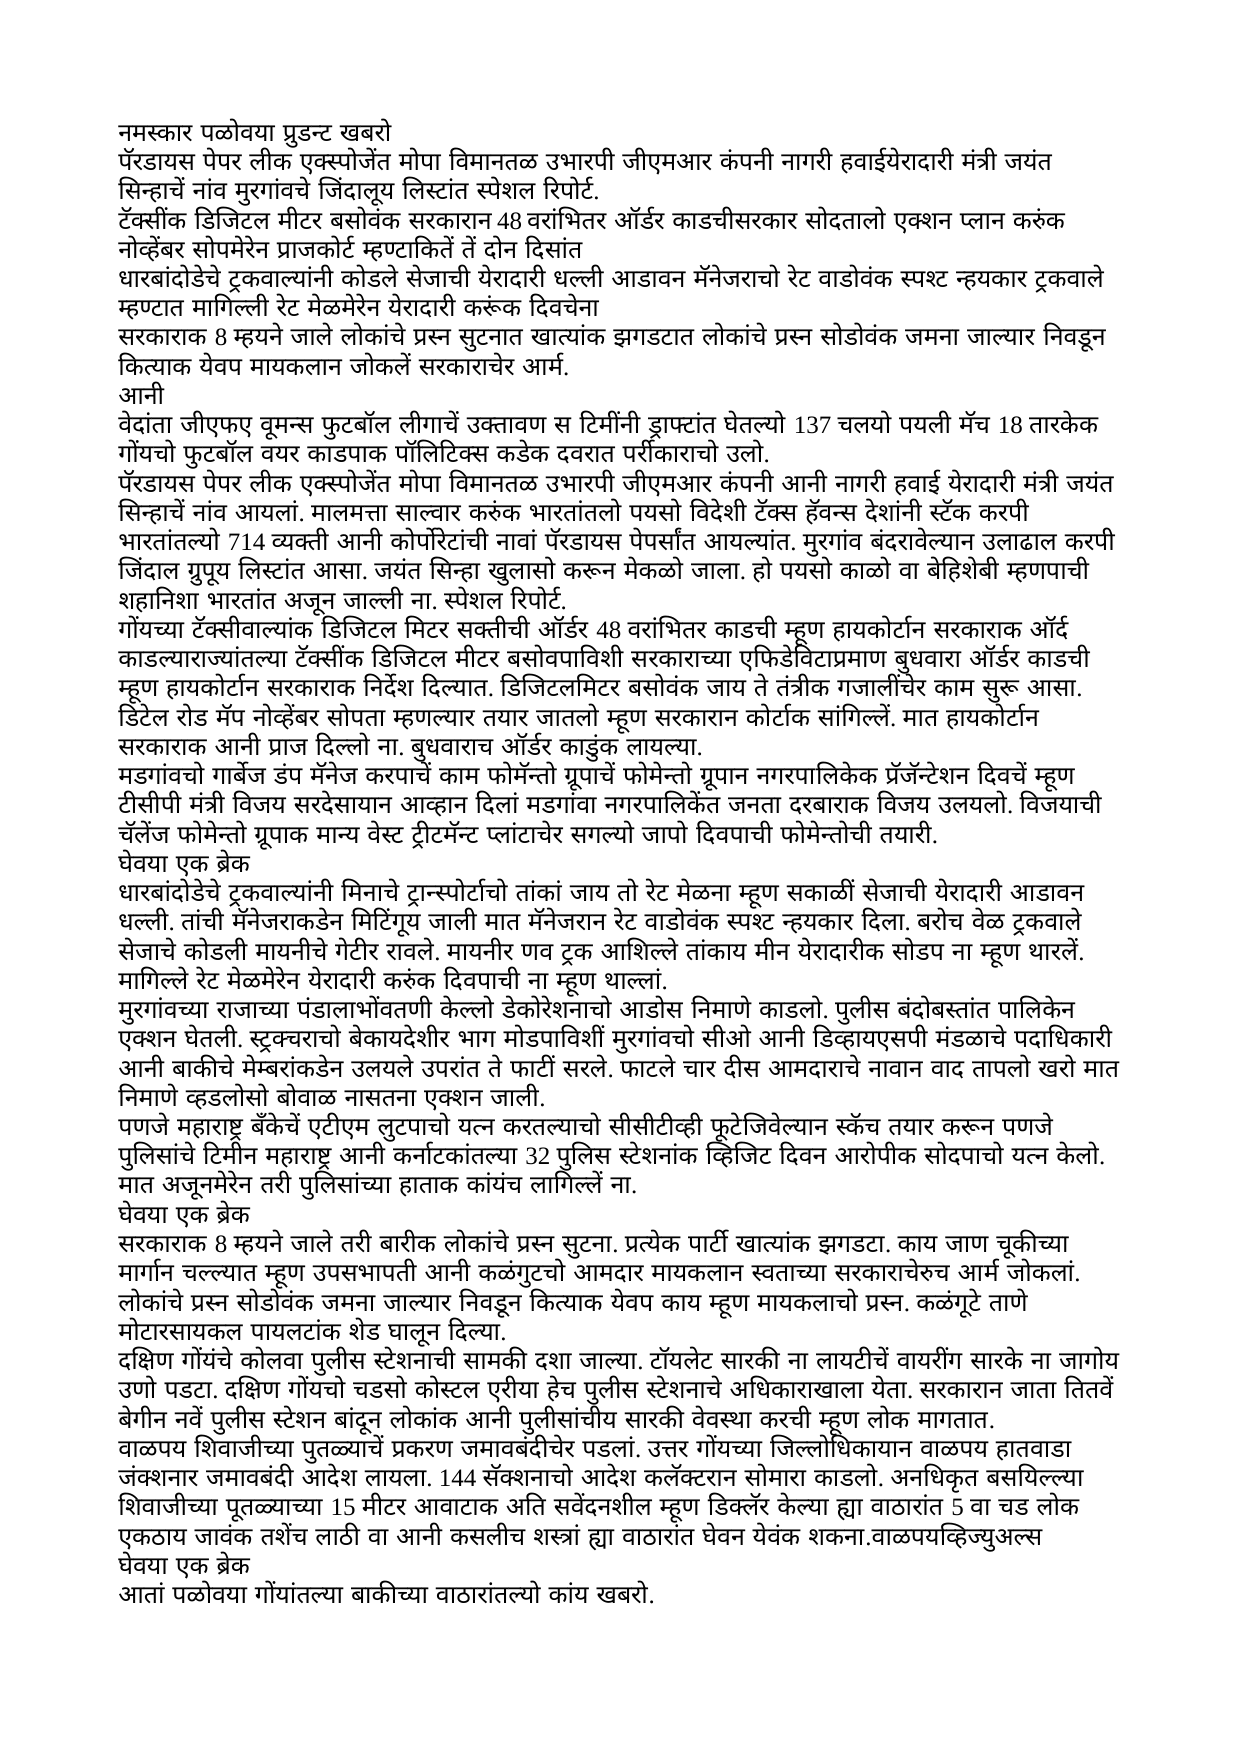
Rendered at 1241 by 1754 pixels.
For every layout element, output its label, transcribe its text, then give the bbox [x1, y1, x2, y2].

text टॅक्सींक डिजिटल मीटर बसोवंक सरकारान48वरांभितर ऑर्डर काडचीसरकार सोदतालो एक्शन प्लान करुंक नोव्हेंबर सोपमेरेन प्राजकोर्ट म्हण्टाकितें तें दोन दिसांत [118, 206, 1122, 264]
text सरकाराक 8 म्हयने जाले तरी बारीक लोकांचे प्रस्न सुटना. प्रत्येक पार्टी खात्यांक झगडटा. काय जाण चूकीच्या मार्गान चल्ल्यात म्हूण उपसभापती आनी कळंगुटचो आमदार मायकलान स्वताच्या सरकाराचेरुच आर्म जोकलां. लोकांचे प्रस्न सोडोवंक जमना जाल्यार निवडून कित्याक येवप काय म्हूण मायकलाचो प्रस्न. कळंगूटे ताणे मोटारसायकल पायलटांक शेड घालून दिल्या. [118, 1229, 1122, 1346]
text आनी [118, 381, 1122, 410]
text नमस्कार पळोवया प्रुडन्ट खबरो [118, 118, 1122, 147]
text सरकाराक 8 म्हयने जाले लोकांचे प्रस्न सुटनात खात्यांक झगडटात लोकांचे प्रस्न सोडोवंक जमना जाल्यार निवडून कित्याक येवप मायकलान जोकलें सरकाराचेर आर्म. [118, 322, 1122, 381]
text मडगांवचो गार्बेज डंप मॅनेज करपाचें काम फोमॅन्तो ग्रूपाचें फोमेन्तो ग्रूपान नगरपालिकेक प्रॅजॅन्टेशन दिवचें म्हूण टीसीपी मंत्री विजय सरदेसायान आव्हान दिलां मडगांवा नगरपालिकेंत जनता दरबाराक विजय उलयलो. विजयाची चॅलेंज फोमेन्तो ग्रूपाक मान्य वेस्ट ट्रीटमॅन्ट प्लांटाचेर सगल्यो जापो दिवपाची फोमेन्तोची तयारी. [118, 761, 1122, 849]
text घेवया एक ब्रेक [118, 849, 1122, 878]
text धारबांदोडेचे ट्रकवाल्यांनी कोडले सेजाची येरादारी धल्ली आडावन मॅनेजराचो रेट वाडोवंक स्पश्ट न्हयकार ट्रकवाले म्हण्टात मागिल्ली रेट मेळमेरेन येरादारी करूंक दिवचेना [118, 264, 1122, 322]
text आतां पळोवया गोंयांतल्या बाकीच्या वाठारांतल्यो कांय खबरो. [118, 1580, 1122, 1609]
text दक्षिण गोंयंचे कोलवा पुलीस स्टेशनाची सामकी दशा जाल्या. टॉयलेट सारकी ना लायटीचें वायरींग सारके ना जागोय उणो पडटा. दक्षिण गोंयचो चडसो कोस्टल एरीया हेच पुलीस स्टेशनाचे अधिकाराखाला येता. सरकारान जाता तितवें बेगीन नवें पुलीस स्टेशन बांदून लोकांक आनी पुलीसांचीय सारकी वेवस्था करची म्हूण लोक मागतात. [118, 1346, 1122, 1434]
text मुरगांवच्या राजाच्या पंडालाभोंवतणी केल्लो डेकोरेशनाचो आडोस निमाणे काडलो. पुलीस बंदोबस्तांत पालिकेन एक्शन घेतली. स्ट्रक्चराचो बेकायदेशीर भाग मोडपाविशीं मुरगांवचो सीओ आनी डिव्हायएसपी मंडळाचे पदाधिकारी आनी बाकीचे मेम्बरांकडेन उलयले उपरांत ते फाटीं सरले. फाटले चार दीस आमदाराचे नावान वाद तापलो खरो मात निमाणे व्हडलोसो बोवाळ नासतना एक्शन जाली. [118, 995, 1122, 1112]
text वेदांता जीएफए वूमन्स फुटबॉल लीगाचें उक्तावण स टिमींनी ड्राफ्टांत घेतल्यो 137 चलयो पयली मॅच 18 तारकेक गोंयचो फुटबॉल वयर काडपाक पॉलिटिक्स कडेक दवरात पर्रीकाराचो उलो. [118, 410, 1122, 469]
text गोंयच्या टॅक्सीवाल्यांक डिजिटल मिटर सक्तीची ऑर्डर 48 वरांभितर काडची म्हूण हायकोर्टान सरकाराक ऑर्द काडल्याराज्यांतल्या टॅक्सींक डिजिटल मीटर बसोवपाविशी सरकाराच्या एफिडेविटाप्रमाण बुधवारा ऑर्डर काडची म्हूण हायकोर्टान सरकाराक निर्देश दिल्यात. डिजिटलमिटर बसोवंक जाय ते तंत्रीक गजालींचेर काम सुरू आसा. डिटेल रोड मॅप नोव्हेंबर सोपता म्हणल्यार तयार जातलो म्हूण सरकारान कोर्टाक सांगिल्लें. मात हायकोर्टान सरकाराक आनी प्राज दिल्लो ना. बुधवाराच ऑर्डर काडुंक लायल्या. [118, 615, 1122, 761]
text घेवया एक ब्रेक [118, 1200, 1122, 1229]
text पॅरडायस पेपर लीक एक्स्पोजेंत मोपा विमानतळ उभारपी जीएमआर कंपनी नागरी हवाईयेरादारी मंत्री जयंत सिन्हाचें नांव मुरगांवचे जिंदालूय लिस्टांत स्पेशल रिपोर्ट. [118, 147, 1122, 206]
text धारबांदोडेचे ट्रकवाल्यांनी मिनाचे ट्रान्स्पोर्टाचो तांकां जाय तो रेट मेळना म्हूण सकाळीं सेजाची येरादारी आडावन धल्ली. तांची मॅनेजराकडेन मिटिंगूय जाली मात मॅनेजरान रेट वाडोवंक स्पश्ट न्हयकार दिला. बरोच वेळ ट्रकवाले सेजाचे कोडली मायनीचे गेटीर रावले. मायनीर णव ट्रक आशिल्ले तांकाय मीन येरादारीक सोडप ना म्हूण थारलें. मागिल्ले रेट मेळमेरेन येरादारी करुंक दिवपाची ना म्हूण थाल्लां. [118, 878, 1122, 995]
text पणजे महाराष्ट्र बँकेचें एटीएम लुटपाचो यत्न करतल्याचो सीसीटीव्ही फूटेजिवेल्यान स्कॅच तयार करून पणजे पुलिसांचे टिमीन महाराष्ट्र आनी कर्नाटकांतल्या 32 पुलिस स्टेशनांक व्हिजिट दिवन आरोपीक सोदपाचो यत्न केलो. मात अजूनमेरेन तरी पुलिसांच्या हाताक कांयंच लागिल्लें ना. [118, 1112, 1122, 1200]
text घेवया एक ब्रेक [118, 1551, 1122, 1580]
text वाळपय शिवाजीच्या पुतळ्याचें प्रकरण जमावबंदीचेर पडलां. उत्तर गोंयच्या जिल्लोधिकायान वाळपय हातवाडा जंक्शनार जमावबंदी आदेश लायला. 144 सॅक्शनाचो आदेश कलॅक्टरान सोमारा काडलो. अनधिकृत बसयिल्ल्या शिवाजीच्या पूतळ्याच्या 15 मीटर आवाटाक अति सवेंदनशील म्हूण डिक्लॅर केल्या ह्या वाठारांत 5 वा चड लोक एकठाय जावंक तशेंच लाठी वा आनी कसलीच शस्त्रां ह्या वाठारांत घेवन येवंक शकना.वाळपयव्हिज्युअल्स [118, 1434, 1122, 1551]
text पॅरडायस पेपर लीक एक्स्पोजेंत मोपा विमानतळ उभारपी जीएमआर कंपनी आनी नागरी हवाई येरादारी मंत्री जयंत सिन्हाचें नांव आयलां. मालमत्ता साल्वार करुंक भारतांतलो पयसो विदेशी टॅक्स हॅवन्स देशांनी स्टॅक करपी भारतांतल्यो 714 व्यक्ती आनी कोर्पोरेटांची नावां पॅरडायस पेपर्सांत आयल्यांत. मुरगांव बंदरावेल्यान उलाढाल करपी जिंदाल ग्रुपूय लिस्टांत आसा. जयंत सिन्हा खुलासो करून मेकळो जाला. हो पयसो काळो वा बेहिशेबी म्हणपाची शहानिशा भारतांत अजून जाल्ली ना. स्पेशल रिपोर्ट. [118, 469, 1122, 615]
